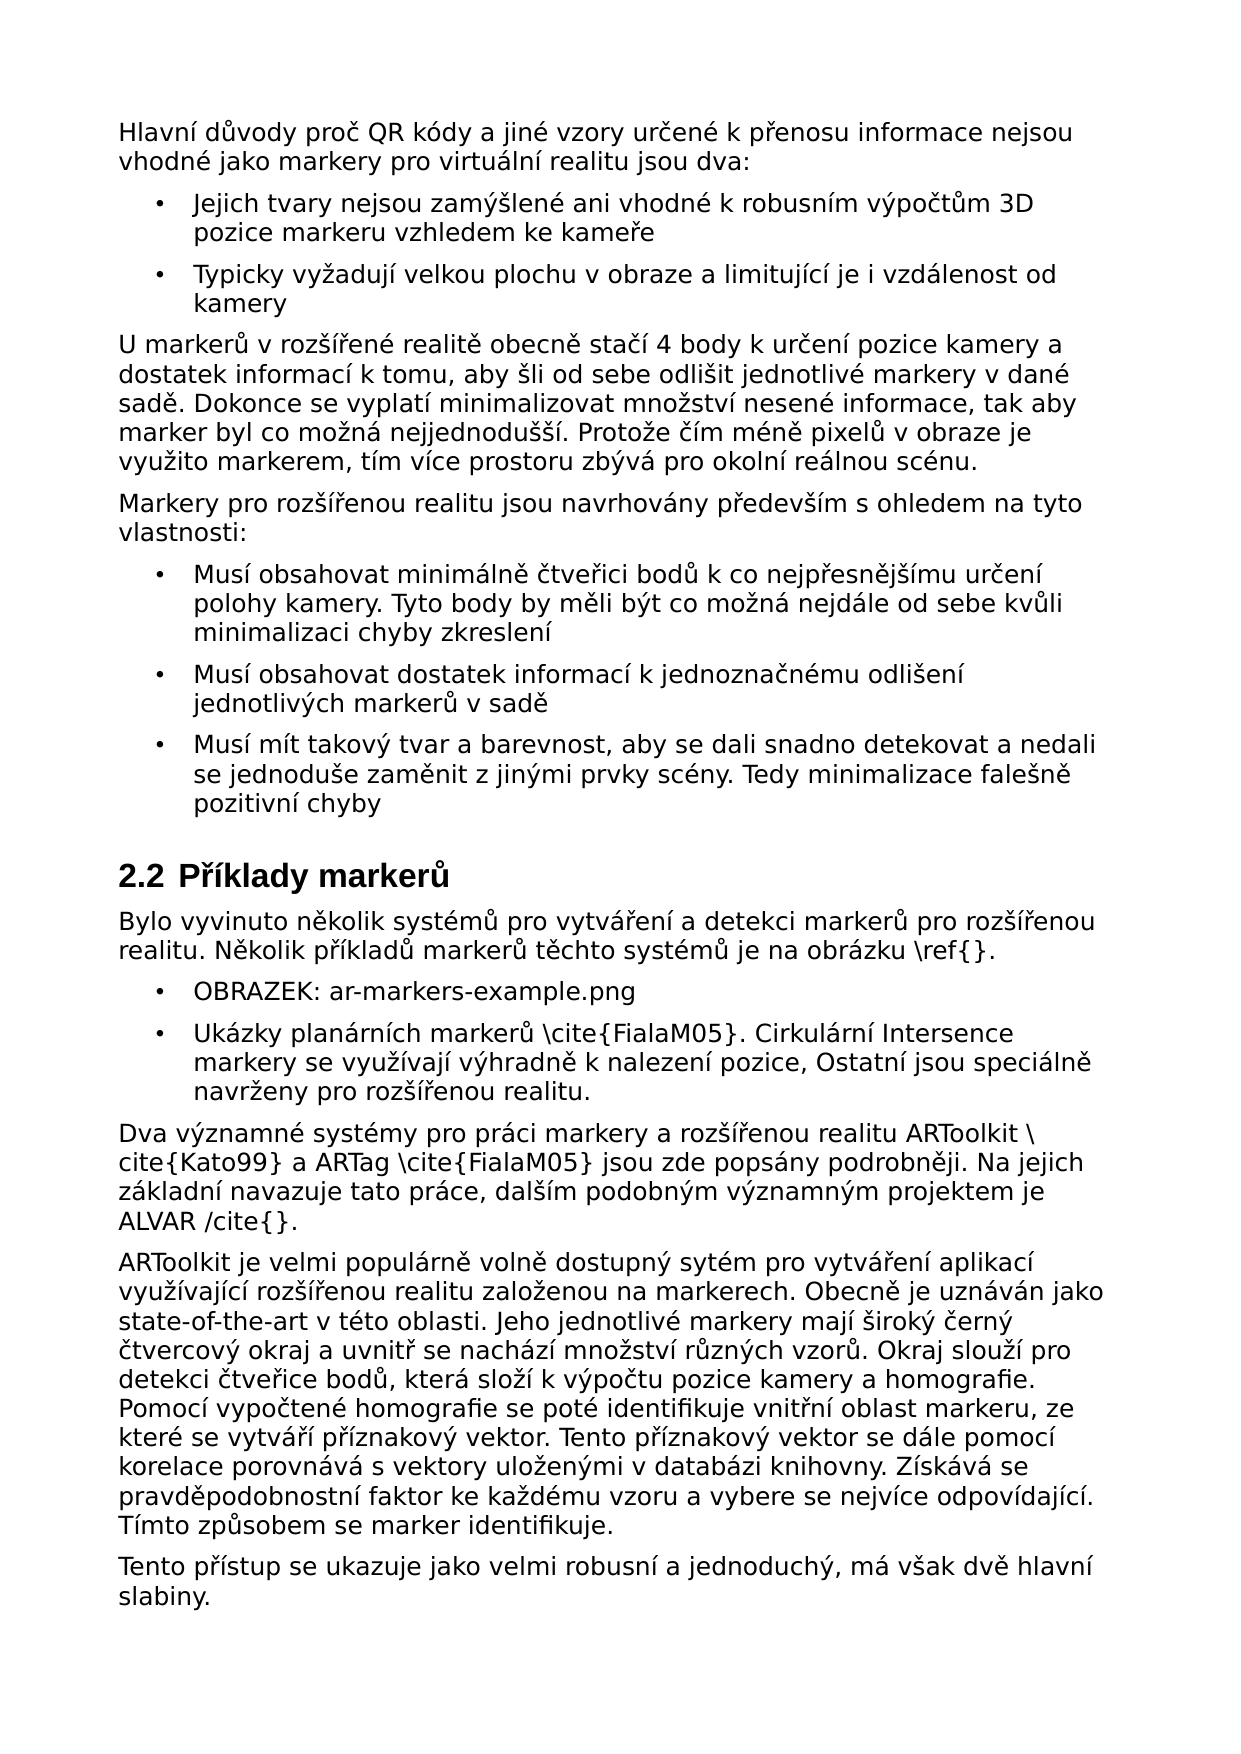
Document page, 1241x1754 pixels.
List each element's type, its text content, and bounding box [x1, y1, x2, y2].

text Markery pro rozšířenou realitu jsou navrhovány především s ohledem na tyto vlastnosti: [118, 489, 1122, 547]
list Musí obsahovat minimálně čtveřici bodů k co nejpřesnějšímu určení polohy kamery. Tyto body by měli být co možná nejdále od sebe kvůli minimalizaci chyby zkreslení [156, 560, 1122, 647]
list Jejich tvary nejsou zamýšlené ani vhodné k robusním výpočtům 3D pozice markeru vzhledem ke kameře [156, 189, 1122, 247]
list Musí obsahovat dostatek informací k jednoznačnému odlišení jednotlivých markerů v sadě [156, 660, 1122, 718]
text Dva významné systémy pro práci markery a rozšířenou realitu ARToolkit \cite{Kato99} a ARTag \cite{FialaM05} jsou zde popsány podrobněji. Na jejich základní navazuje tato práce, dalším podobným významným projektem je ALVAR /cite{}. [118, 1119, 1122, 1236]
subtitle Příklady markerů [118, 856, 1122, 894]
list Typicky vyžadují velkou plochu v obraze a limitující je i vzdálenost od kamery [156, 260, 1122, 318]
text ARToolkit je velmi populárně volně dostupný sytém pro vytváření aplikací využívající rozšířenou realitu založenou na markerech. Obecně je uznáván jako state-of-the-art v této oblasti. Jeho jednotlivé markery mají široký černý čtvercový okraj a uvnitř se nachází množství různých vzorů. Okraj slouží pro detekci čtveřice bodů, která složí k výpočtu pozice kamery a homografie. Pomocí vypočtené homografie se poté identifikuje vnitřní oblast markeru, ze které se vytváří příznakový vektor. Tento příznakový vektor se dále pomocí korelace porovnává s vektory uloženými v databázi knihovny. Získává se pravděpodobnostní faktor ke každému vzoru a vybere se nejvíce odpovídající. Tímto způsobem se marker identifikuje. [118, 1248, 1122, 1540]
text U markerů v rozšířené realitě obecně stačí 4 body k určení pozice kamery a dostatek informací k tomu, aby šli od sebe odlišit jednotlivé markery v dané sadě. Dokonce se vyplatí minimalizovat množství nesené informace, tak aby marker byl co možná nejjednodušší. Protože čím méně pixelů v obraze je využito markerem, tím více prostoru zbývá pro okolní reálnou scénu. [118, 331, 1122, 476]
list Ukázky planárních markerů \cite{FialaM05}. Cirkulární Intersence markery se využívají výhradně k nalezení pozice, Ostatní jsou speciálně navrženy pro rozšířenou realitu. [156, 1019, 1122, 1107]
text Tento přístup se ukazuje jako velmi robusní a jednoduchý, má však dvě hlavní slabiny. [118, 1553, 1122, 1611]
text Bylo vyvinuto několik systémů pro vytváření a detekci markerů pro rozšířenou realitu. Několik příkladů markerů těchto systémů je na obrázku \ref{}. [118, 907, 1122, 965]
list Musí mít takový tvar a barevnost, aby se dali snadno detekovat a nedali se jednoduše zaměnit z jinými prvky scény. Tedy minimalizace falešně pozitivní chyby [156, 731, 1122, 818]
text Hlavní důvody proč QR kódy a jiné vzory určené k přenosu informace nejsou vhodné jako markery pro virtuální realitu jsou dva: [118, 118, 1122, 176]
list OBRAZEK: ar-markers-example.png [156, 978, 1122, 1007]
